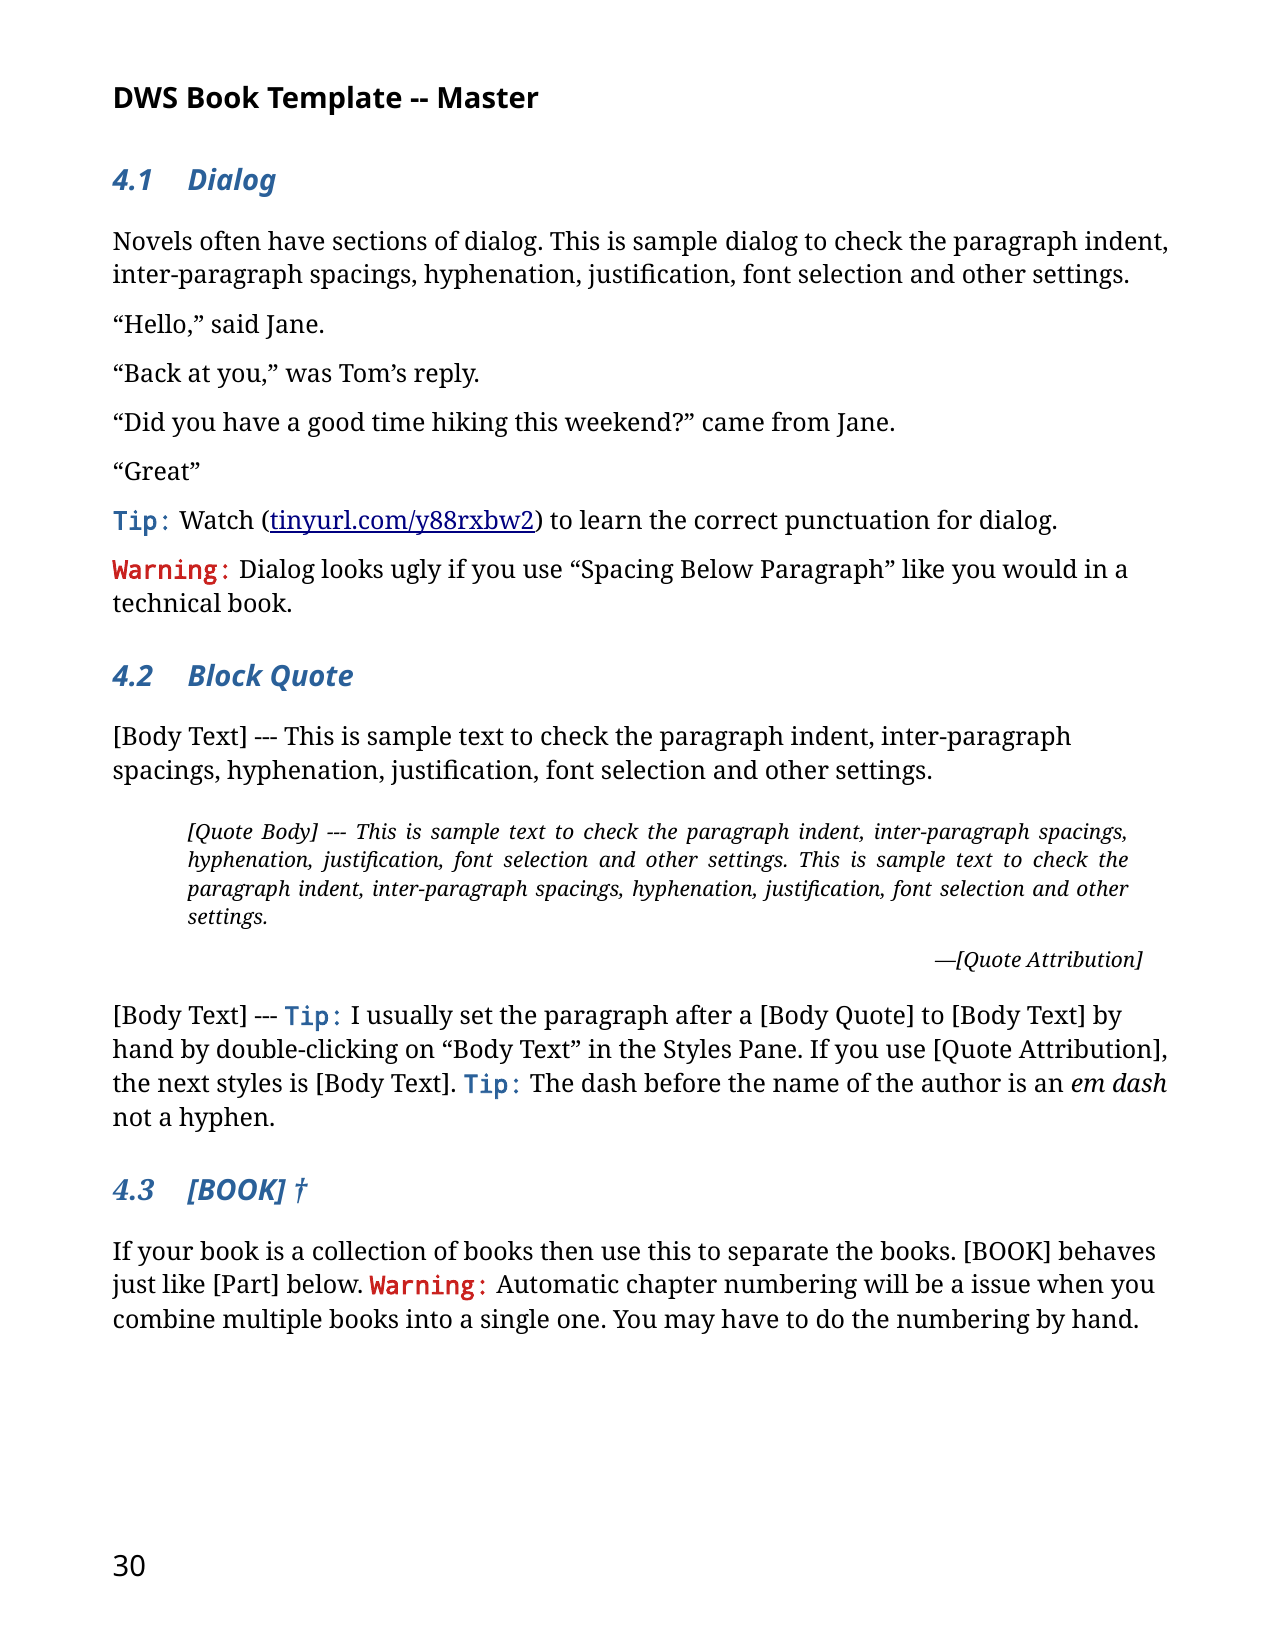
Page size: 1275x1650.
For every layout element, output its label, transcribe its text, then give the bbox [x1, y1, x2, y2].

text If your book is a collection of books then use this to separate the books. [BOOK] behaves just like [Part] below. Warning: Automatic chapter numbering will be a issue when you combine multiple books into a single one. You may have to do the numbering by hand. [112, 1233, 1181, 1335]
subtitle [BOOK] † [112, 1170, 1181, 1209]
text [Body Text] --- This is sample text to check the paragraph indent, inter-paragraph spacings, hyphenation, justification, font selection and other settings. [112, 719, 1181, 787]
text “Did you have a good time hiking this weekend?” came from Jane. [112, 404, 1181, 438]
text —[Quote Attribution] [172, 946, 1145, 974]
text [Quote Body] --- This is sample text to check the paragraph indent, inter-paragraph spacings, hyphenation, justification, font selection and other settings. This is sample text to check the paragraph indent, inter-paragraph spacings, hyphenation, justification, font selection and other settings. [187, 817, 1132, 931]
text “Back at you,” was Tom’s reply. [112, 355, 1181, 389]
subtitle Dialog [112, 160, 1181, 199]
text Tip: Watch (tinyurl.com/y88rxbw2) to learn the correct punctuation for dialog. [112, 502, 1181, 537]
text Novels often have sections of dialog. This is sample dialog to check the paragraph indent, inter-paragraph spacings, hyphenation, justification, font selection and other settings. [112, 223, 1181, 291]
subtitle Block Quote [112, 655, 1181, 695]
text “Hello,” said Jane. [112, 306, 1181, 340]
text [Body Text] --- Tip: I usually set the paragraph after a [Body Quote] to [Body Text] by hand by double-clicking on “Body Text” in the Styles Pane. If you use [Quote Attribution], the next styles is [Body Text]. Tip: The dash before the name of the author is an em dash not a hyphen. [112, 998, 1181, 1134]
text “Great” [112, 453, 1181, 487]
text Warning: Dialog looks ugly if you use “Spacing Below Paragraph” like you would in a technical book. [112, 552, 1181, 620]
